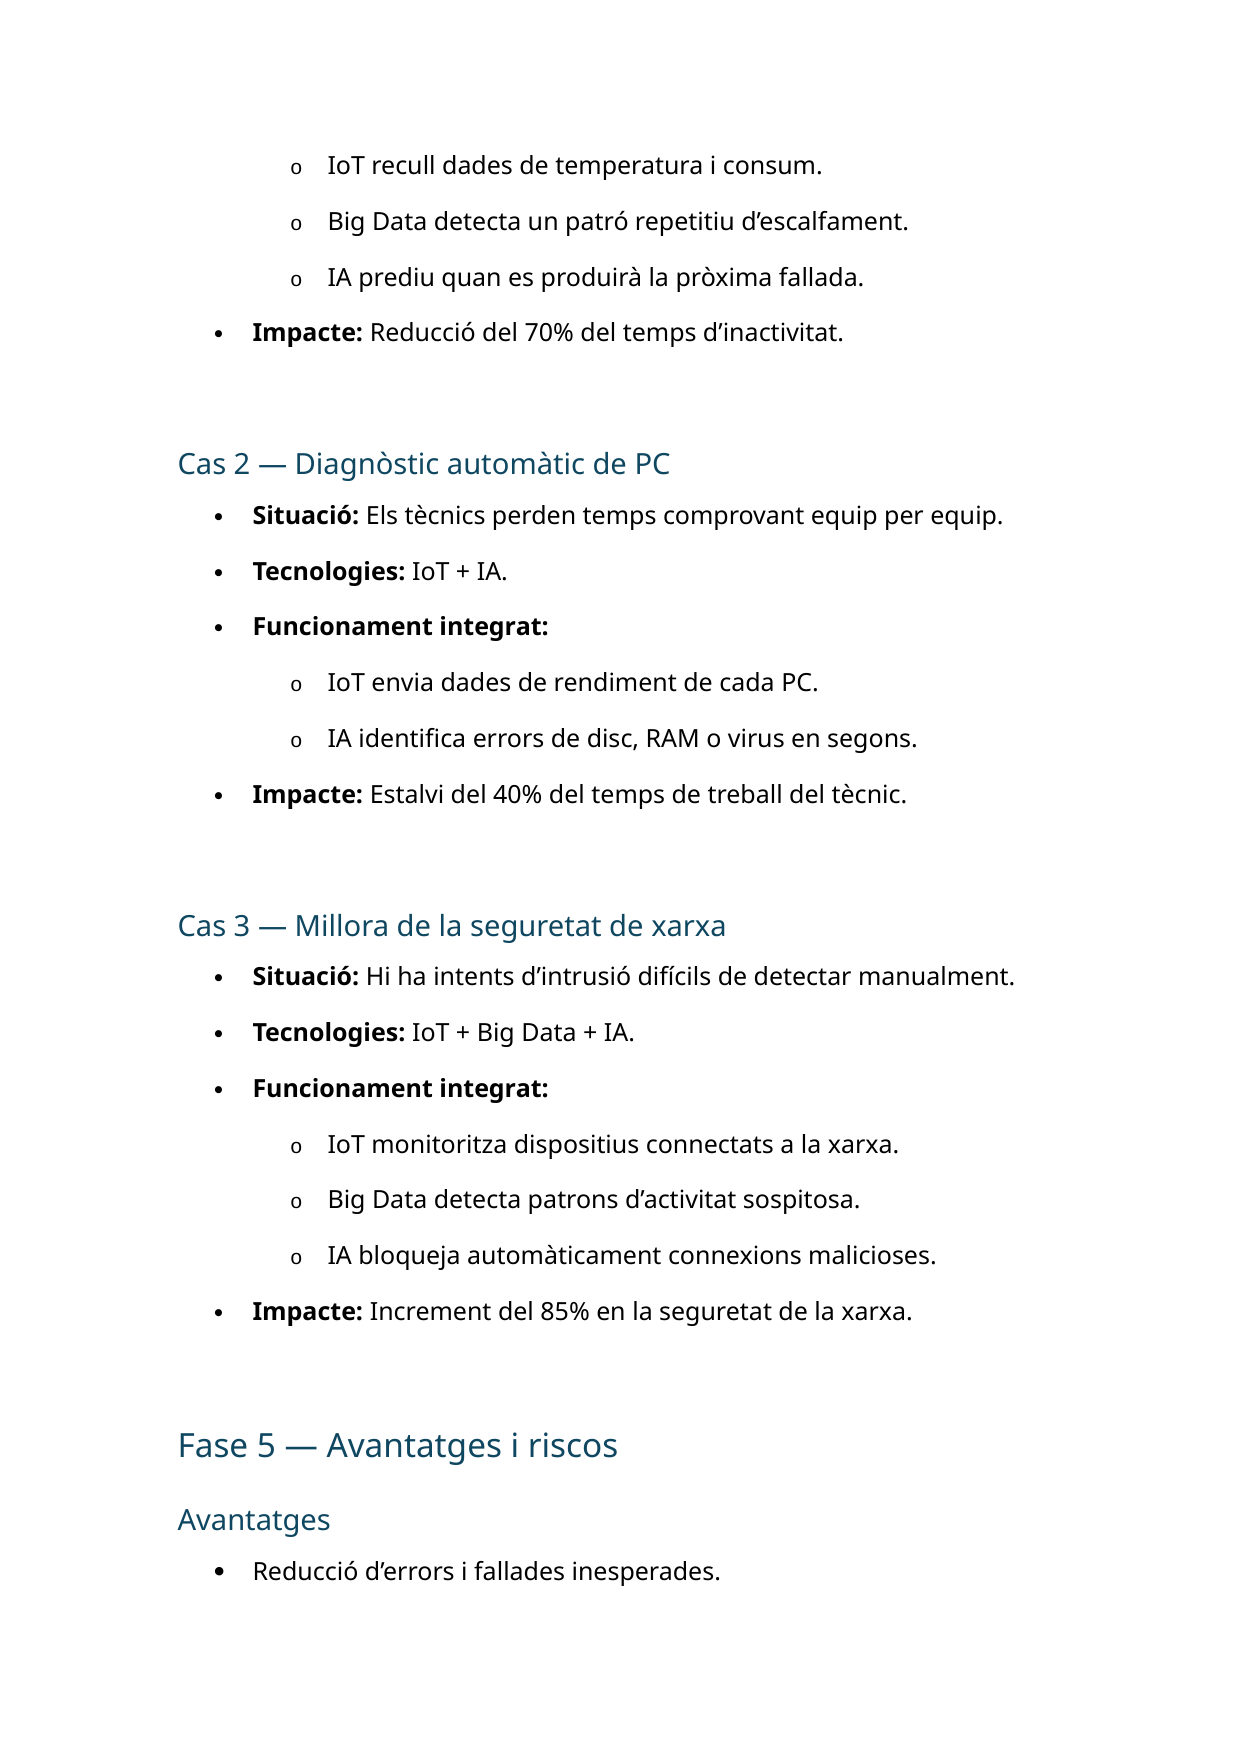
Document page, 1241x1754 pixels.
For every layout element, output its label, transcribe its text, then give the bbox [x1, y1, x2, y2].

list Impacte: Estalvi del 40% del temps de treball del tècnic. [215, 777, 1063, 811]
list Tecnologies: IoT + Big Data + IA. [215, 1015, 1063, 1049]
list IA bloqueja automàticament connexions malicioses. [290, 1238, 1063, 1272]
list Situació: Hi ha intents d’intrusió difícils de detectar manualment. [215, 959, 1063, 993]
subtitle Cas 2 — Diagnòstic automàtic de PC [177, 443, 1063, 483]
list Big Data detecta un patró repetitiu d’escalfament. [290, 203, 1063, 237]
list IoT monitoritza dispositius connectats a la xarxa. [290, 1126, 1063, 1160]
list Impacte: Increment del 85% en la seguretat de la xarxa. [215, 1294, 1063, 1328]
list IoT recull dades de temperatura i consum. [290, 148, 1063, 182]
list Funcionament integrat: [215, 609, 1063, 643]
subtitle Fase 5 — Avantatges i riscos [177, 1422, 1063, 1468]
list IoT envia dades de rendiment de cada PC. [290, 665, 1063, 699]
list Big Data detecta patrons d’activitat sospitosa. [290, 1182, 1063, 1216]
subtitle Cas 3 — Millora de la seguretat de xarxa [177, 905, 1063, 944]
list Reducció d’errors i fallades inesperades. [215, 1553, 1063, 1587]
list Tecnologies: IoT + IA. [215, 553, 1063, 587]
subtitle Avantatges [177, 1499, 1063, 1539]
list IA identifica errors de disc, RAM o virus en segons. [290, 721, 1063, 755]
list Impacte: Reducció del 70% del temps d’inactivitat. [215, 315, 1063, 349]
list Situació: Els tècnics perden temps comprovant equip per equip. [215, 497, 1063, 531]
list IA prediu quan es produirà la pròxima fallada. [290, 259, 1063, 293]
list Funcionament integrat: [215, 1071, 1063, 1104]
